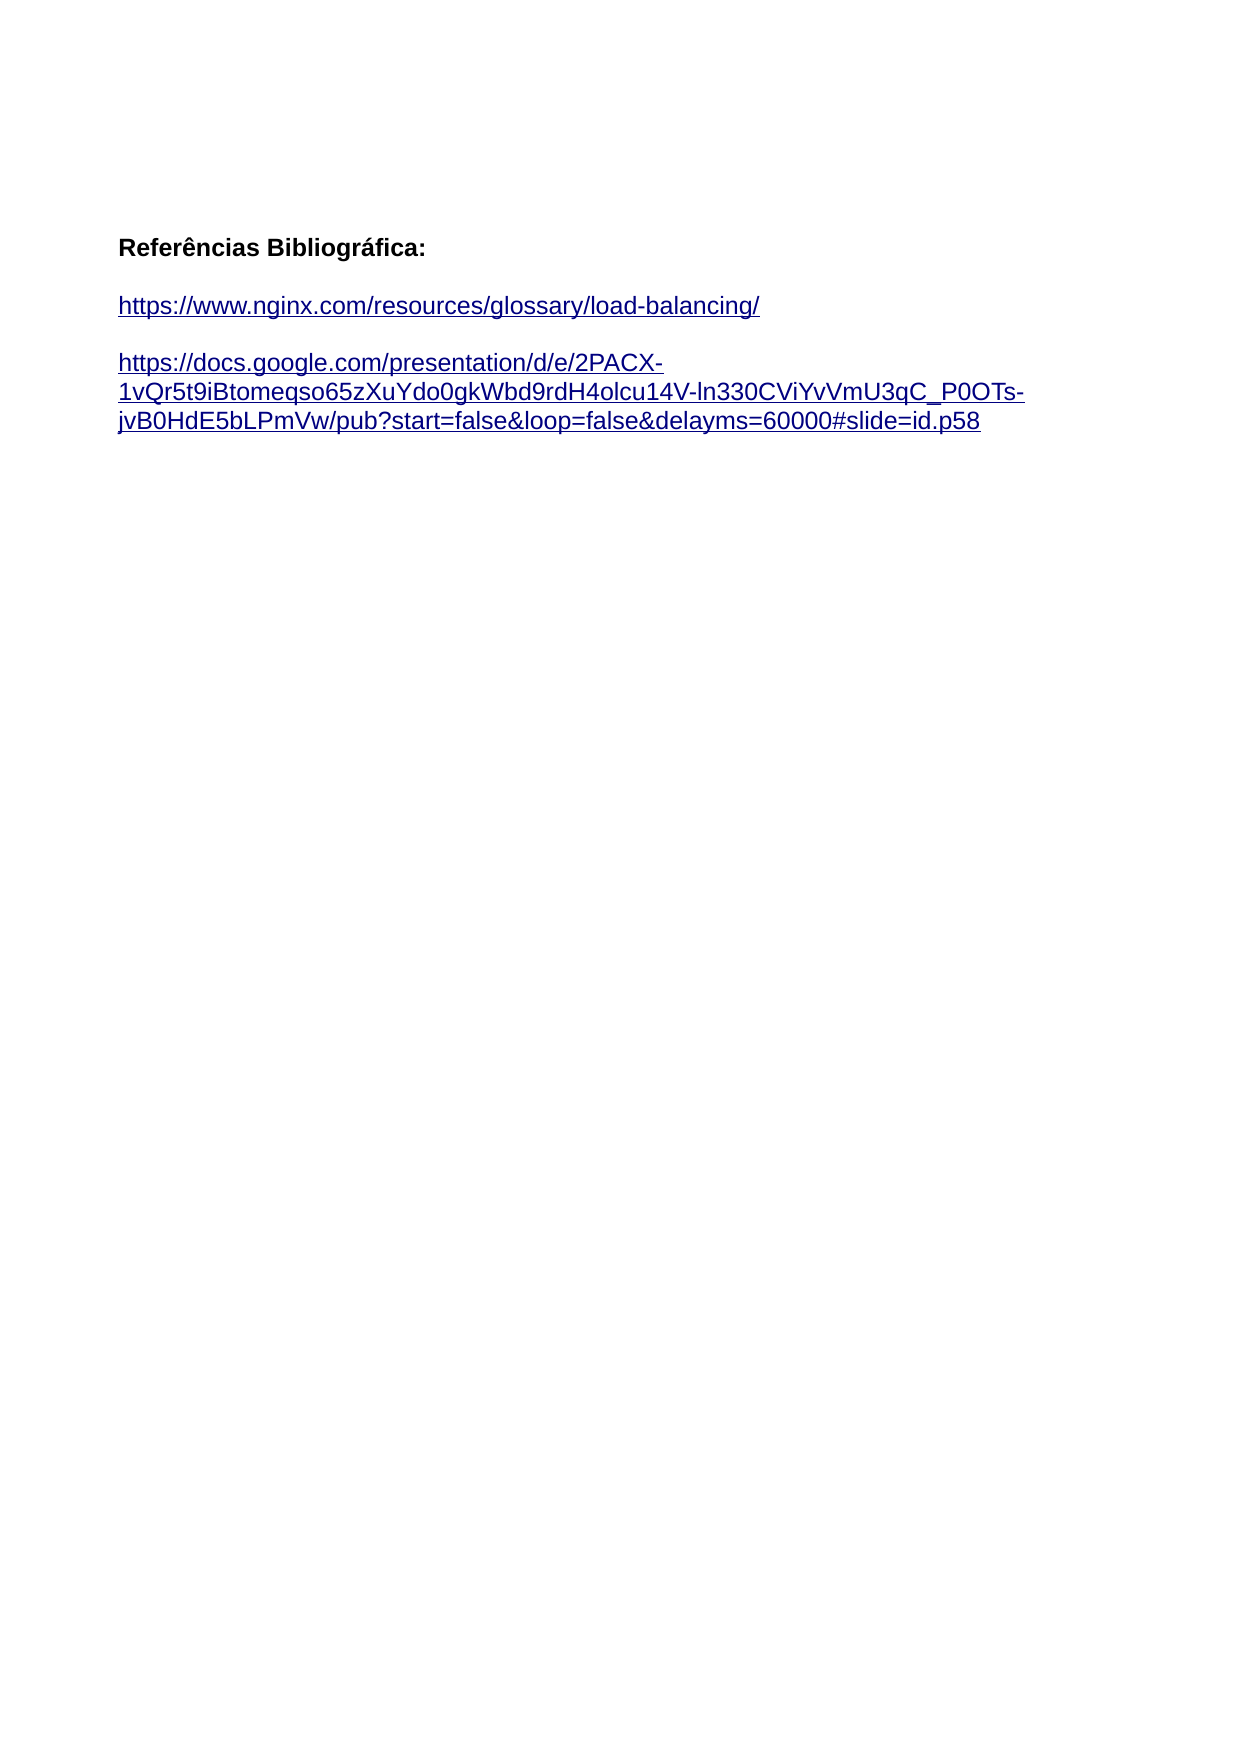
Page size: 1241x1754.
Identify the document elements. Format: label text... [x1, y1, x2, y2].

text Referências Bibliográfica: [118, 233, 1122, 262]
text https://docs.google.com/presentation/d/e/2PACX-1vQr5t9iBtomeqso65zXuYdo0gkWbd9rdH4olcu14V-ln330CViYvVmU3qC_P0OTs-jvB0HdE5bLPmVw/pub?start=false&loop=false&delayms=60000#slide=id.p58 [118, 348, 1122, 434]
text https://www.nginx.com/resources/glossary/load-balancing/ [118, 291, 1122, 319]
